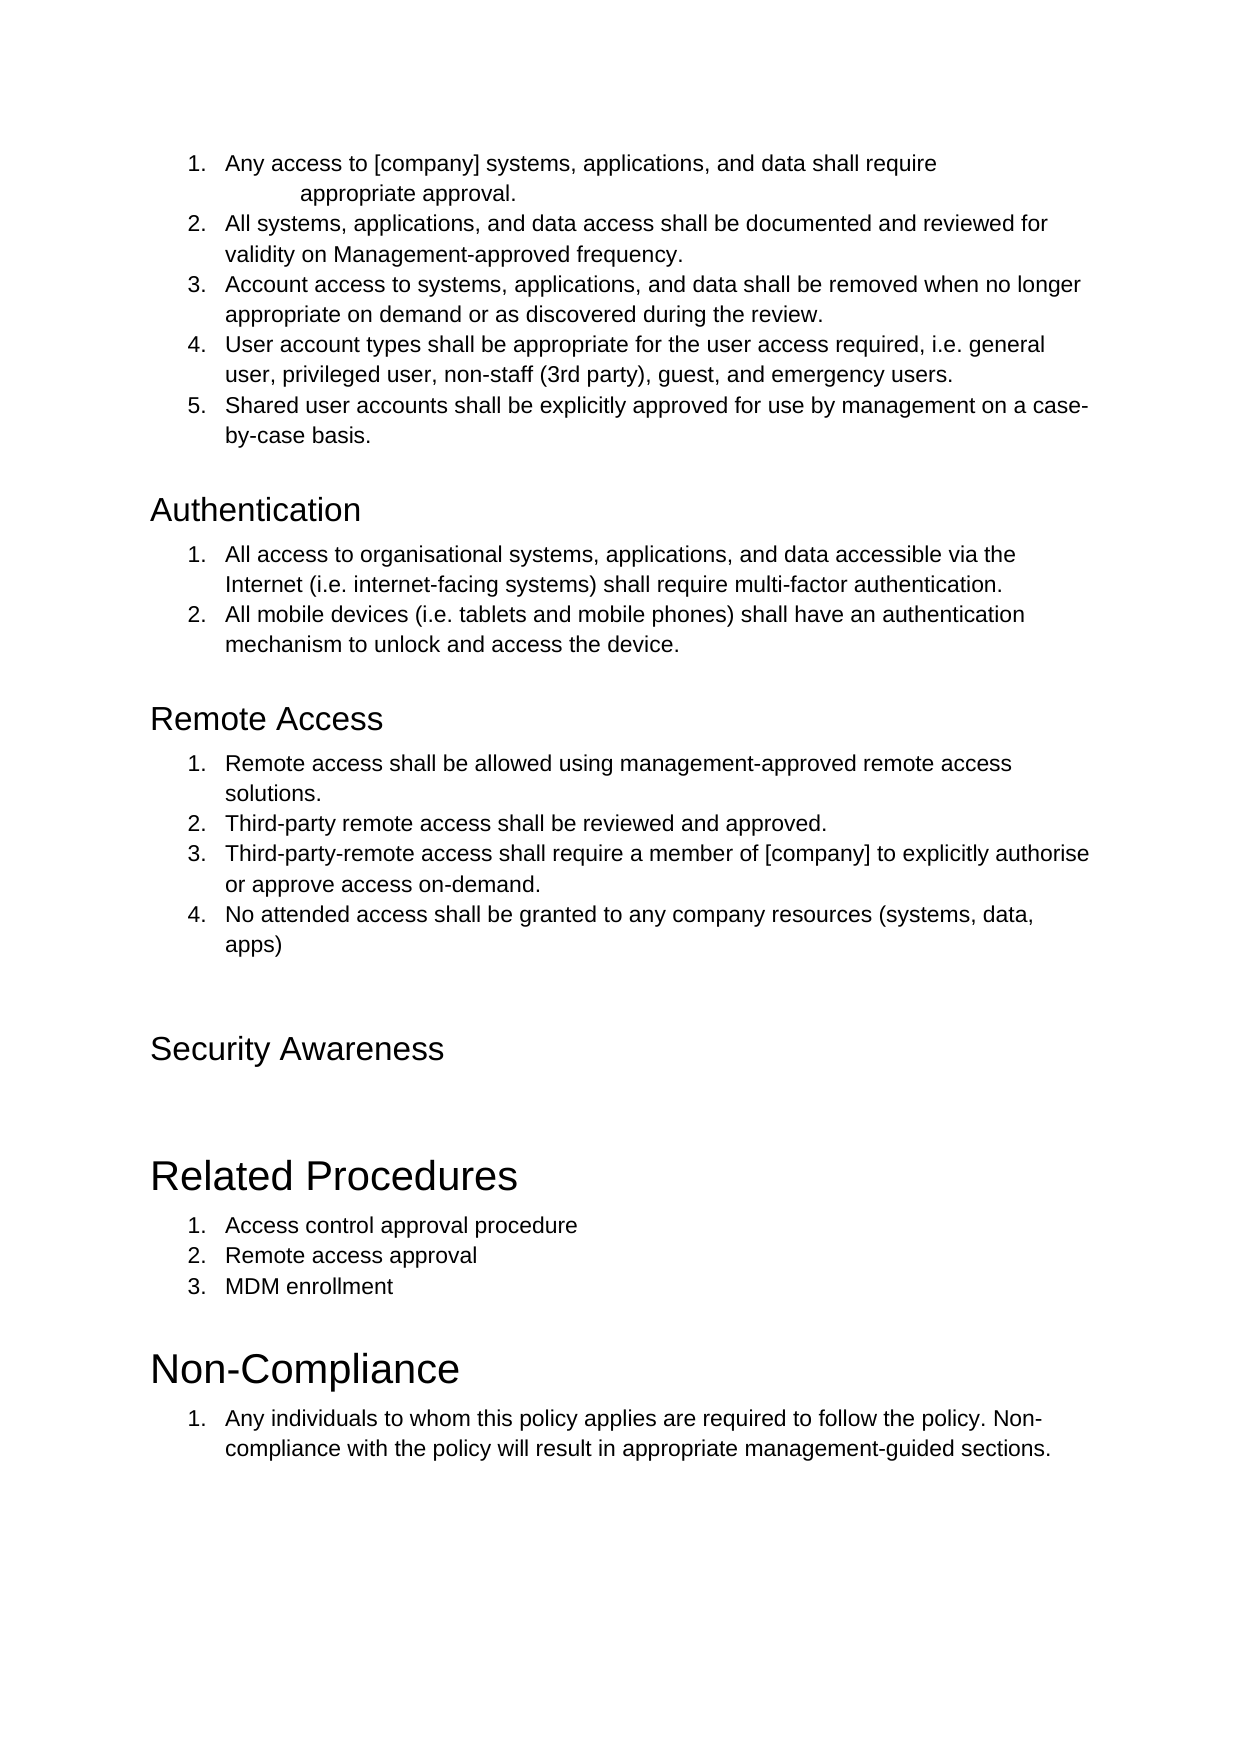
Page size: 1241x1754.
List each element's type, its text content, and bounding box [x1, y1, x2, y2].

list Remote access approval [187, 1242, 1090, 1269]
list All access to organisational systems, applications, and data accessible via the Internet (i.e. internet-facing systems) shall require multi-factor authentication. [187, 541, 1090, 597]
list Shared user accounts shall be explicitly approved for use by management on a case-by-case basis. [187, 392, 1090, 448]
list Account access to systems, applications, and data shall be removed when no longer appropriate on demand or as discovered during the review. [187, 271, 1090, 327]
list Any access to [company] systems, applications, and data shall require appropriate approval. [187, 150, 1090, 207]
list All mobile devices (i.e. tablets and mobile phones) shall have an authentication mechanism to unlock and access the device. [187, 601, 1090, 657]
list User account types shall be appropriate for the user access required, i.e. general user, privileged user, non-staff (3rd party), guest, and emergency users. [187, 331, 1090, 388]
subtitle Non-Compliance [150, 1344, 1090, 1392]
list Remote access shall be allowed using management-approved remote access solutions. [187, 750, 1090, 806]
list Third-party remote access shall be reviewed and approved. [187, 810, 1090, 837]
subtitle Remote Access [150, 699, 1090, 737]
list Any individuals to whom this policy applies are required to follow the policy. Non-compliance with the policy will result in appropriate management-guided sections. [187, 1405, 1090, 1461]
subtitle Authentication [150, 489, 1090, 528]
list MDM enrollment [187, 1273, 1090, 1299]
subtitle Related Procedures [150, 1152, 1090, 1200]
list Access control approval procedure [187, 1212, 1090, 1238]
list Third-party-remote access shall require a member of [company] to explicitly authorise or approve access on-demand. [187, 840, 1090, 897]
list All systems, applications, and data access shall be documented and reviewed for validity on Management-approved frequency. [187, 210, 1090, 267]
subtitle Security Awareness [150, 1029, 1090, 1067]
list No attended access shall be granted to any company resources (systems, data, apps) [187, 901, 1090, 957]
